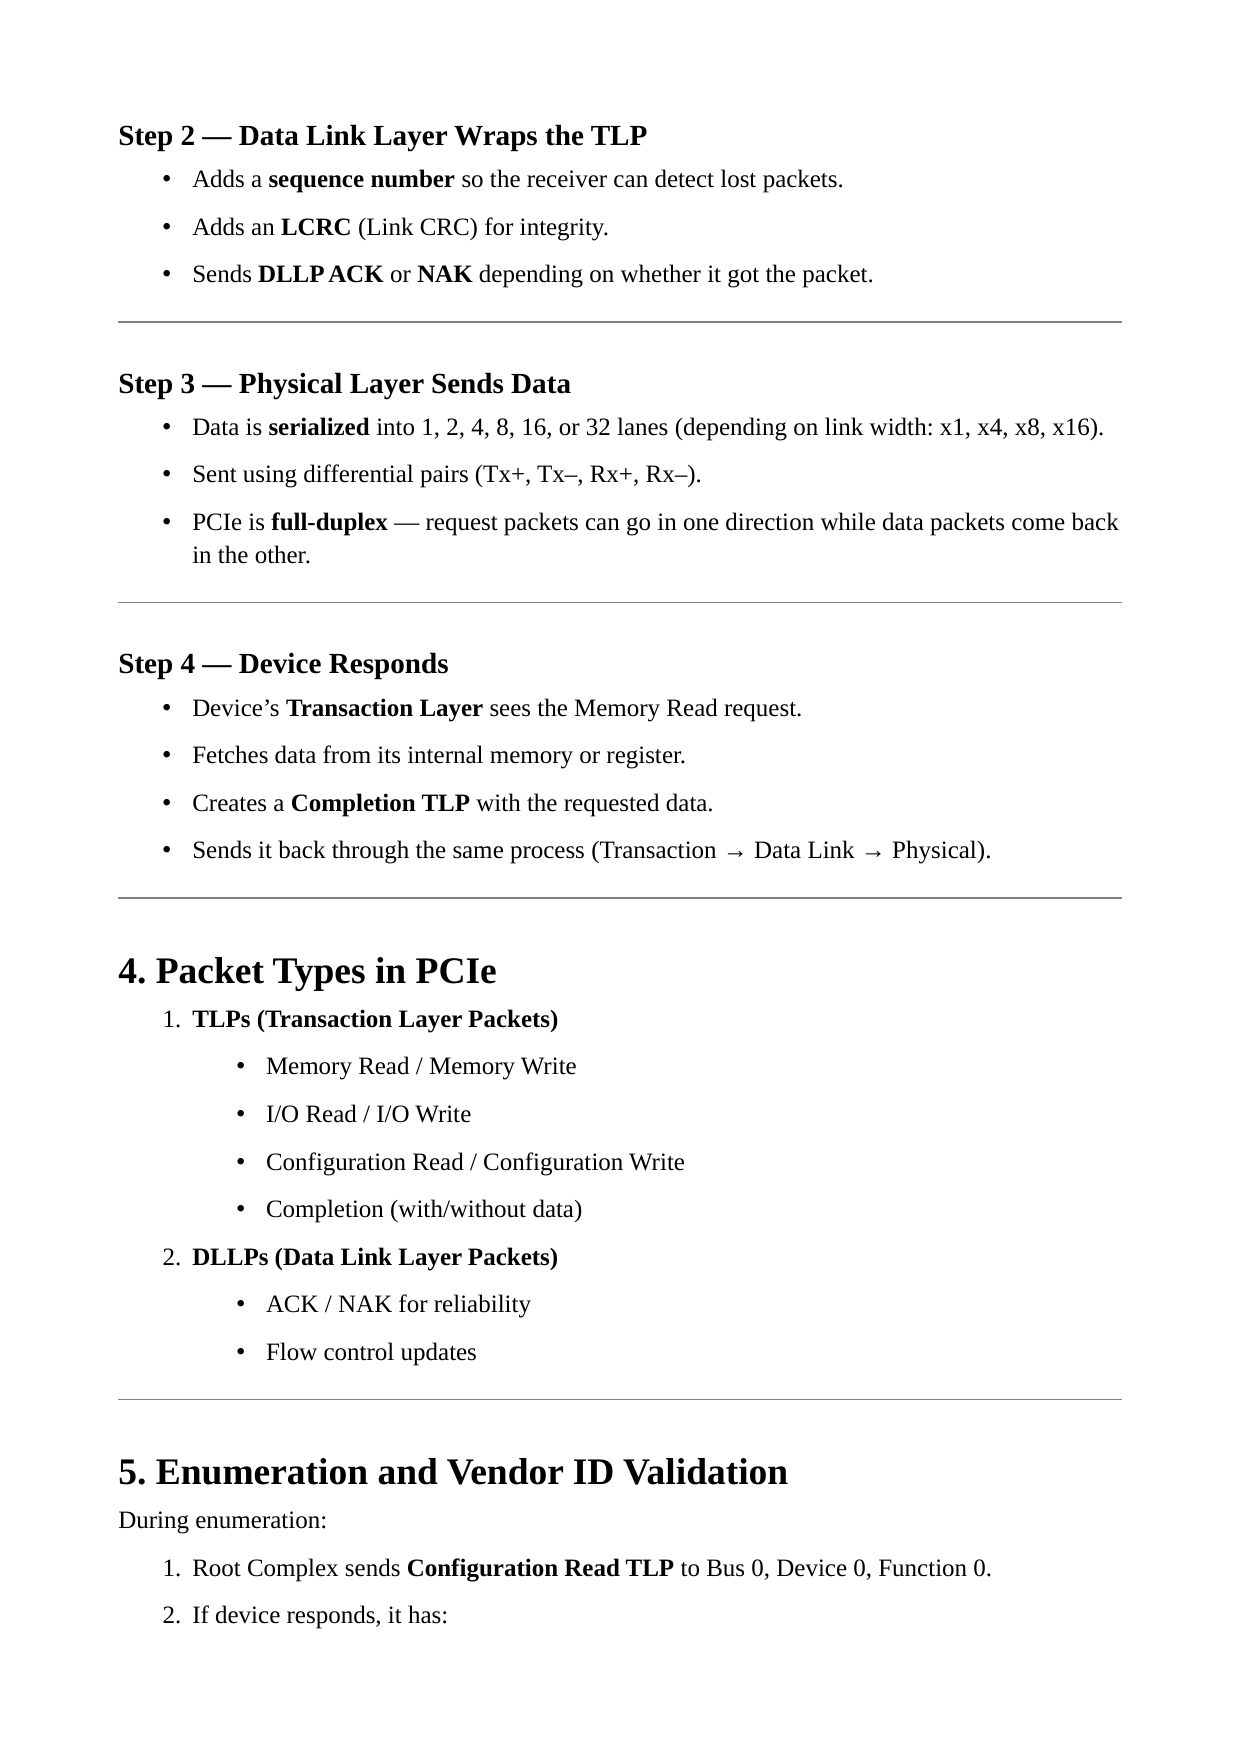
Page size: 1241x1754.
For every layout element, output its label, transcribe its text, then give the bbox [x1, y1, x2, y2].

subtitle Step 3 — Physical Layer Sends Data [118, 366, 1122, 399]
list Fetches data from its internal memory or register. [162, 740, 1122, 769]
list PCIe is full-duplex — request packets can go in one direction while data packets come back in the other. [162, 507, 1122, 569]
list If device responds, it has: [162, 1601, 1122, 1629]
list Adds a sequence number so the receiver can detect lost packets. [162, 164, 1122, 193]
list Device’s Transaction Layer sees the Memory Read request. [162, 693, 1122, 721]
list Sends it back through the same process (Transaction → Data Link → Physical). [162, 835, 1122, 864]
subtitle Step 4 — Device Responds [118, 647, 1122, 680]
list ACK / NAK for reliability [236, 1289, 1122, 1318]
list DLLPs (Data Link Layer Packets) [162, 1242, 1122, 1271]
list Flow control updates [236, 1337, 1122, 1366]
text During enumeration: [118, 1505, 1122, 1534]
list Data is serialized into 1, 2, 4, 8, 16, or 32 lanes (depending on link width: x1, x4, x8, x16). [162, 412, 1122, 441]
subtitle Step 2 — Data Link Layer Wraps the TLP [118, 118, 1122, 152]
subtitle 4. Packet Types in PCIe [118, 948, 1122, 991]
list I/O Read / I/O Write [236, 1099, 1122, 1128]
list Sends DLLP ACK or NAK depending on whether it got the packet. [162, 259, 1122, 288]
list Memory Read / Memory Write [236, 1051, 1122, 1080]
list Creates a Completion TLP with the requested data. [162, 788, 1122, 817]
list Sent using differential pairs (Tx+, Tx–, Rx+, Rx–). [162, 459, 1122, 488]
subtitle 5. Enumeration and Vendor ID Validation [118, 1450, 1122, 1493]
list Root Complex sends Configuration Read TLP to Bus 0, Device 0, Function 0. [162, 1553, 1122, 1582]
list Completion (with/without data) [236, 1194, 1122, 1223]
list Configuration Read / Configuration Write [236, 1147, 1122, 1175]
list Adds an LCRC (Link CRC) for integrity. [162, 212, 1122, 241]
list TLPs (Transaction Layer Packets) [162, 1004, 1122, 1032]
